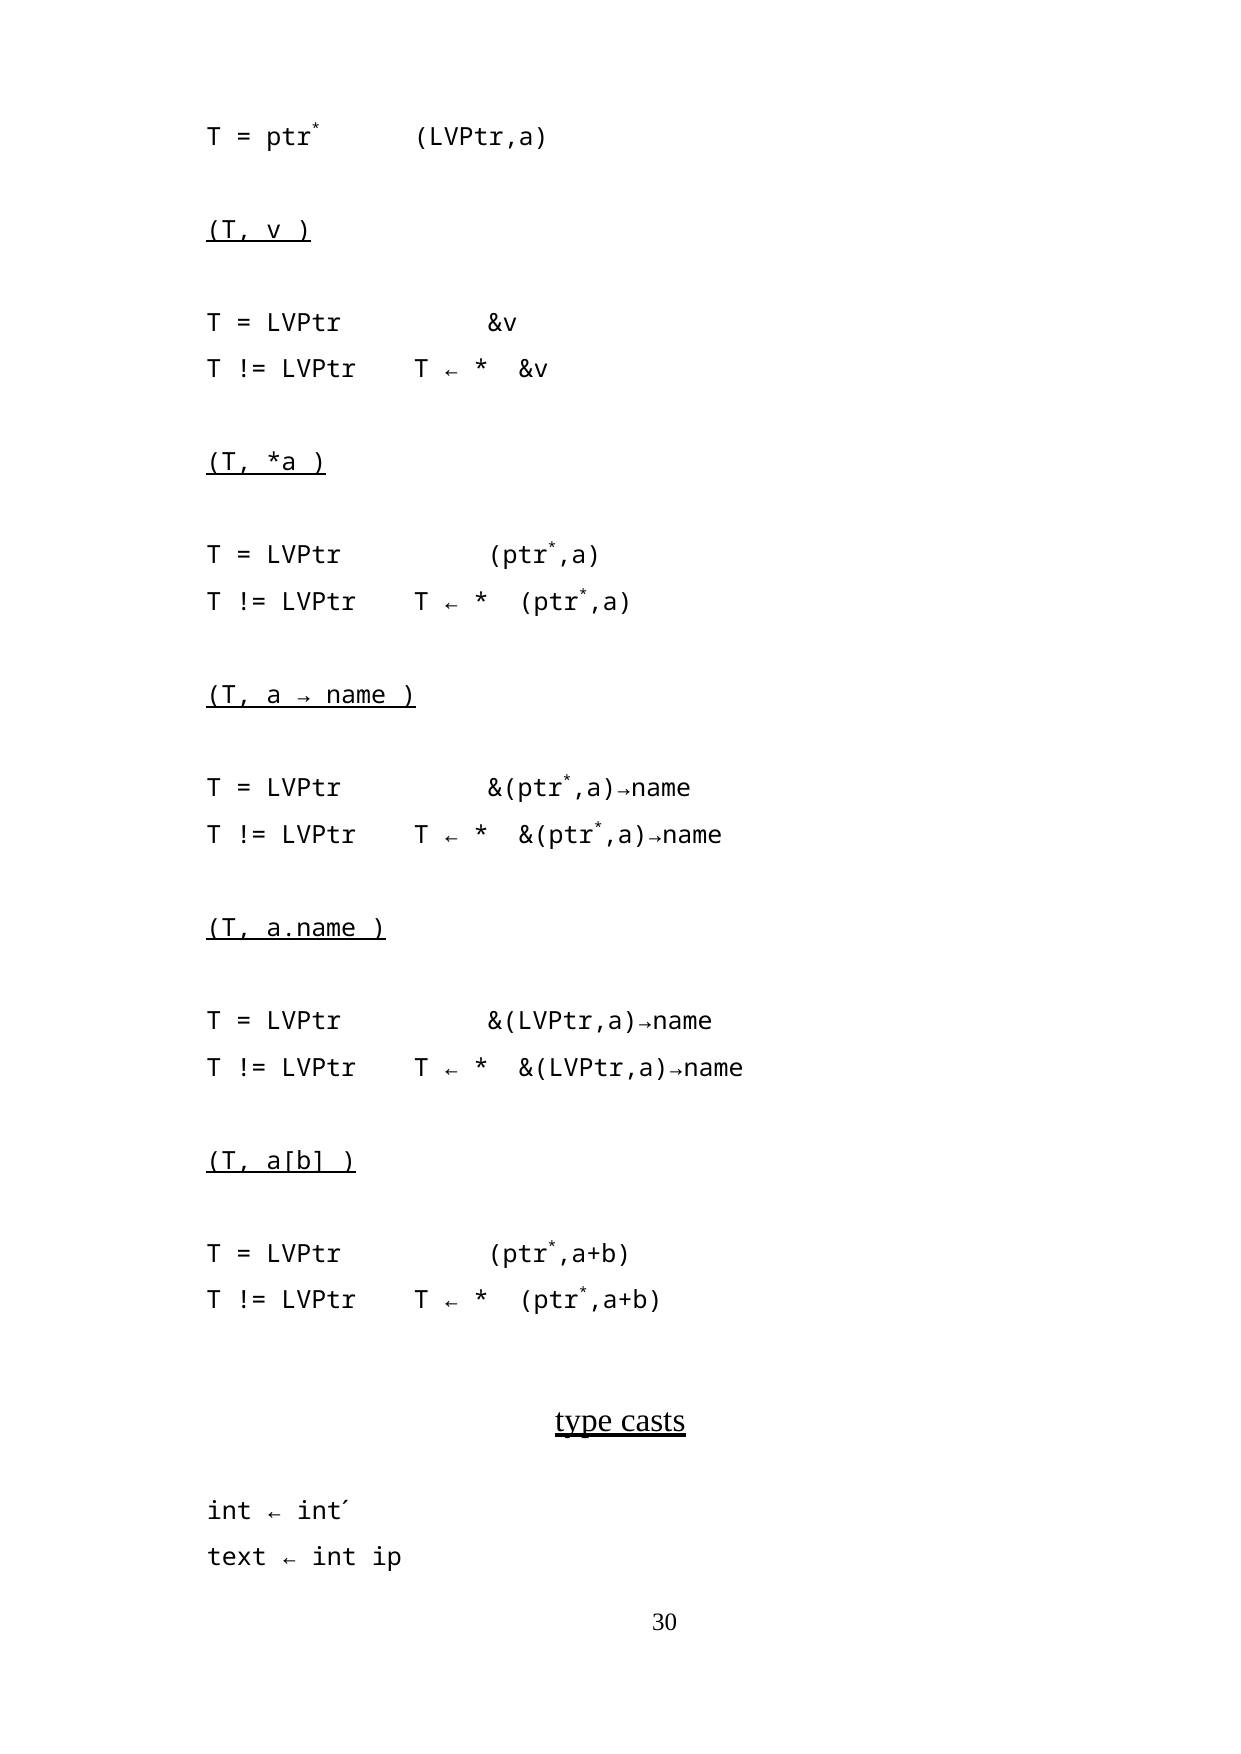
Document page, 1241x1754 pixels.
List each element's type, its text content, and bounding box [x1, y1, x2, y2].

text int ← int´ [118, 1492, 1122, 1526]
text T = LVPtr &(LVPtr,a)→name [118, 1003, 1122, 1037]
text T != LVPtr T ← * (ptr*,a+b) [118, 1282, 1122, 1316]
text (T, *a ) [118, 444, 1122, 478]
text T != LVPtr T ← * (ptr*,a) [118, 584, 1122, 618]
text T = LVPtr (ptr*,a+b) [118, 1236, 1122, 1270]
text (T, a.name ) [118, 910, 1122, 944]
text T != LVPtr T ← * &(LVPtr,a)→name [118, 1049, 1122, 1083]
text T != LVPtr T ← * &(ptr*,a)→name [118, 817, 1122, 851]
text (T, a → name ) [118, 677, 1122, 711]
text T = LVPtr (ptr*,a) [118, 537, 1122, 571]
text text ← int ip [118, 1539, 1122, 1573]
text (T, a[b] ) [118, 1142, 1122, 1177]
text T = ptr* (LVPtr,a) [118, 118, 1122, 152]
text T = LVPtr &v [118, 304, 1122, 338]
text T != LVPtr T ← * &v [118, 351, 1122, 385]
subtitle type casts [118, 1400, 1122, 1439]
text T = LVPtr &(ptr*,a)→name [118, 770, 1122, 804]
text (T, v ) [118, 211, 1122, 245]
